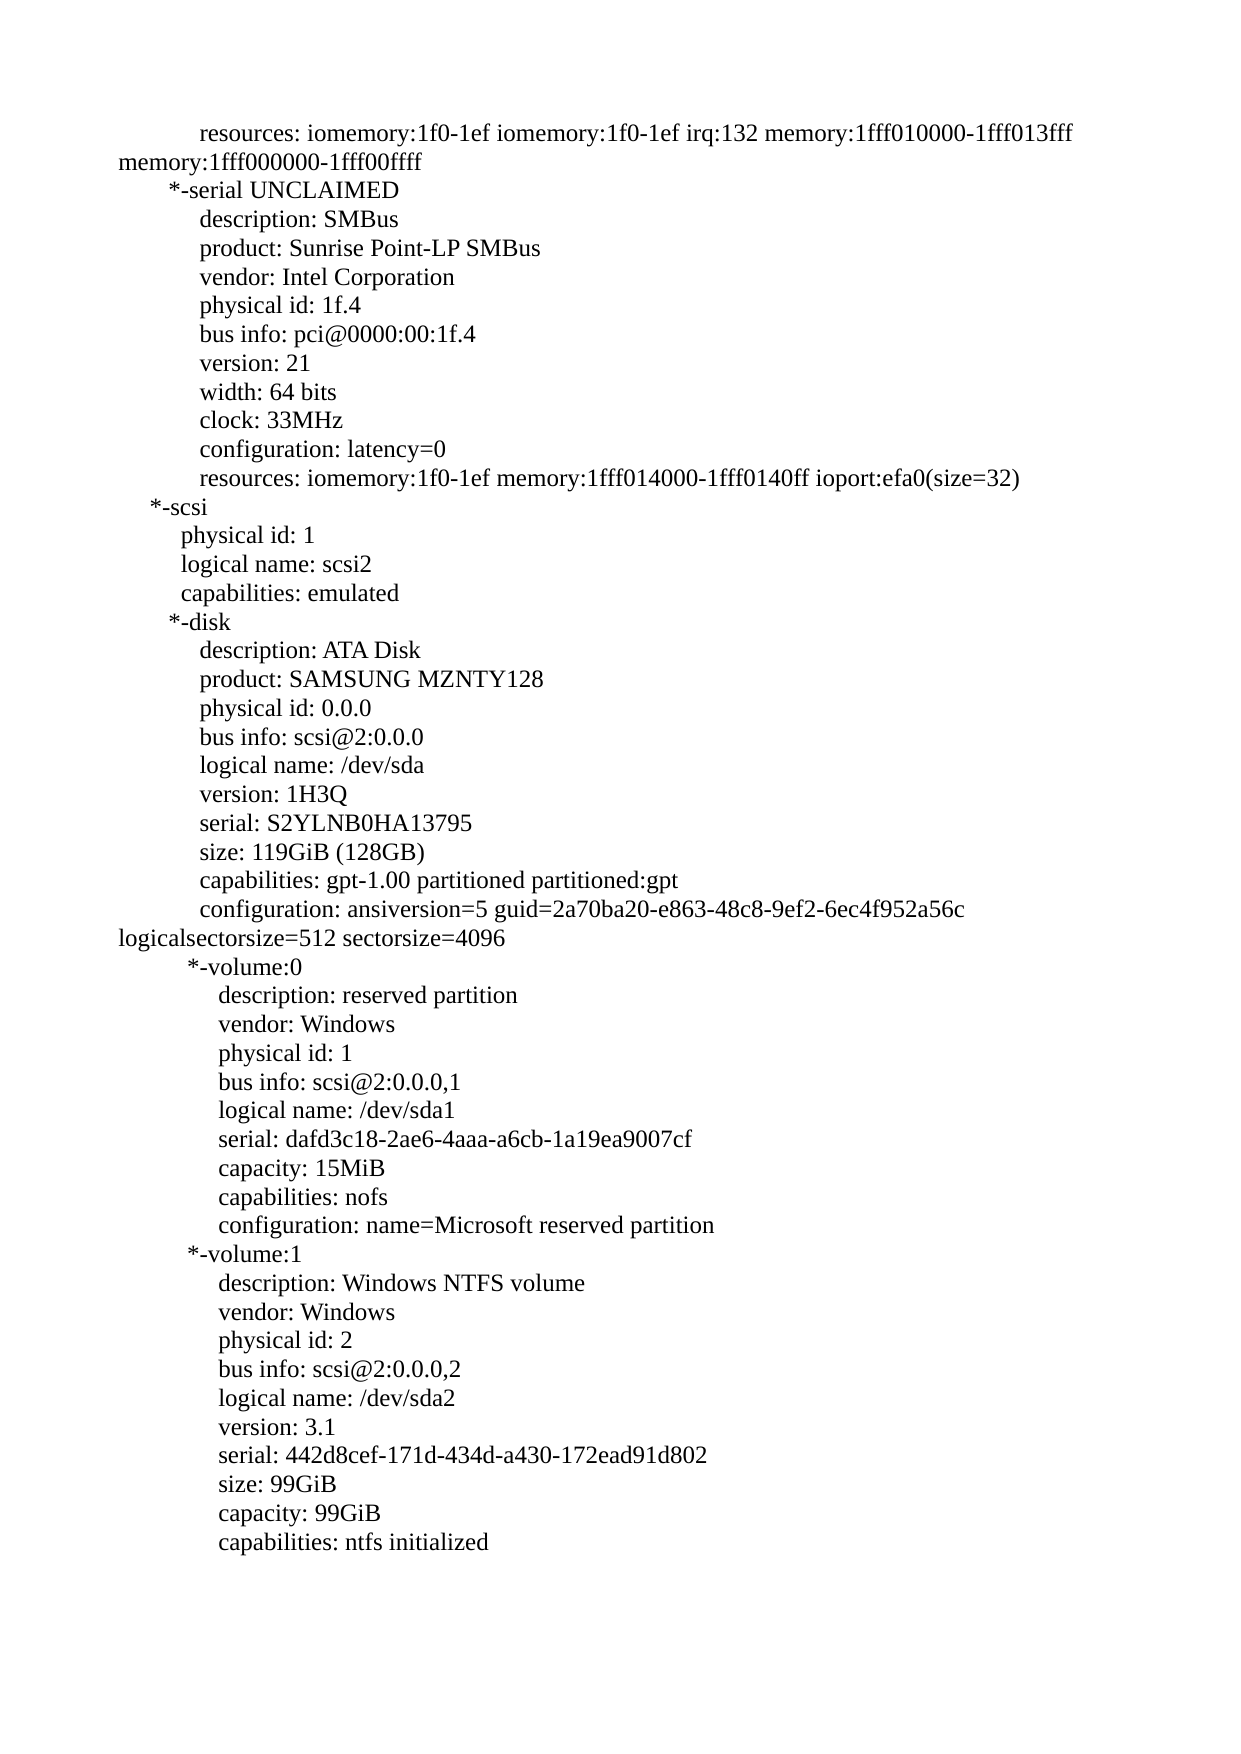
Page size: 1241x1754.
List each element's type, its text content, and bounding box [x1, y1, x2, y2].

text bus info: scsi@2:0.0.0 [118, 722, 1122, 751]
text configuration: latency=0 [118, 434, 1122, 463]
text *-volume:1 [118, 1239, 1122, 1268]
text description: reserved partition [118, 981, 1122, 1009]
text physical id: 1f.4 [118, 291, 1122, 319]
text description: SMBus [118, 204, 1122, 233]
text version: 3.1 [118, 1412, 1122, 1441]
text capacity: 99GiB [118, 1498, 1122, 1527]
text bus info: pci@0000:00:1f.4 [118, 319, 1122, 348]
text bus info: scsi@2:0.0.0,1 [118, 1067, 1122, 1096]
text capabilities: ntfs initialized [118, 1527, 1122, 1556]
text clock: 33MHz [118, 406, 1122, 434]
text serial: 442d8cef-171d-434d-a430-172ead91d802 [118, 1441, 1122, 1469]
text *-serial UNCLAIMED [118, 176, 1122, 204]
text bus info: scsi@2:0.0.0,2 [118, 1354, 1122, 1383]
text resources: iomemory:1f0-1ef memory:1fff014000-1fff0140ff ioport:efa0(size=32) [118, 463, 1122, 492]
text logical name: /dev/sda [118, 751, 1122, 779]
text width: 64 bits [118, 377, 1122, 406]
text logical name: /dev/sda1 [118, 1096, 1122, 1124]
text size: 119GiB (128GB) [118, 837, 1122, 866]
text description: Windows NTFS volume [118, 1268, 1122, 1297]
text serial: S2YLNB0HA13795 [118, 808, 1122, 837]
text capabilities: gpt-1.00 partitioned partitioned:gpt [118, 866, 1122, 894]
text capacity: 15MiB [118, 1153, 1122, 1182]
text description: ATA Disk [118, 636, 1122, 664]
text logical name: /dev/sda2 [118, 1383, 1122, 1412]
text configuration: ansiversion=5 guid=2a70ba20-e863-48c8-9ef2-6ec4f952a56c logicalsectorsize=512 sectorsize=4096 [118, 894, 1122, 952]
text version: 21 [118, 348, 1122, 377]
text *-scsi [118, 492, 1122, 521]
text capabilities: nofs [118, 1182, 1122, 1211]
text vendor: Windows [118, 1009, 1122, 1038]
text logical name: scsi2 [118, 549, 1122, 578]
text physical id: 1 [118, 1038, 1122, 1067]
text resources: iomemory:1f0-1ef iomemory:1f0-1ef irq:132 memory:1fff010000-1fff013fff memory:1fff000000-1fff00ffff [118, 118, 1122, 176]
text size: 99GiB [118, 1469, 1122, 1498]
text product: SAMSUNG MZNTY128 [118, 664, 1122, 693]
text physical id: 1 [118, 521, 1122, 549]
text vendor: Windows [118, 1297, 1122, 1326]
text version: 1H3Q [118, 779, 1122, 808]
text *-volume:0 [118, 952, 1122, 981]
text product: Sunrise Point-LP SMBus [118, 233, 1122, 262]
text physical id: 2 [118, 1326, 1122, 1354]
text configuration: name=Microsoft reserved partition [118, 1211, 1122, 1239]
text physical id: 0.0.0 [118, 693, 1122, 722]
text serial: dafd3c18-2ae6-4aaa-a6cb-1a19ea9007cf [118, 1124, 1122, 1153]
text *-disk [118, 607, 1122, 636]
text vendor: Intel Corporation [118, 262, 1122, 291]
text capabilities: emulated [118, 578, 1122, 607]
